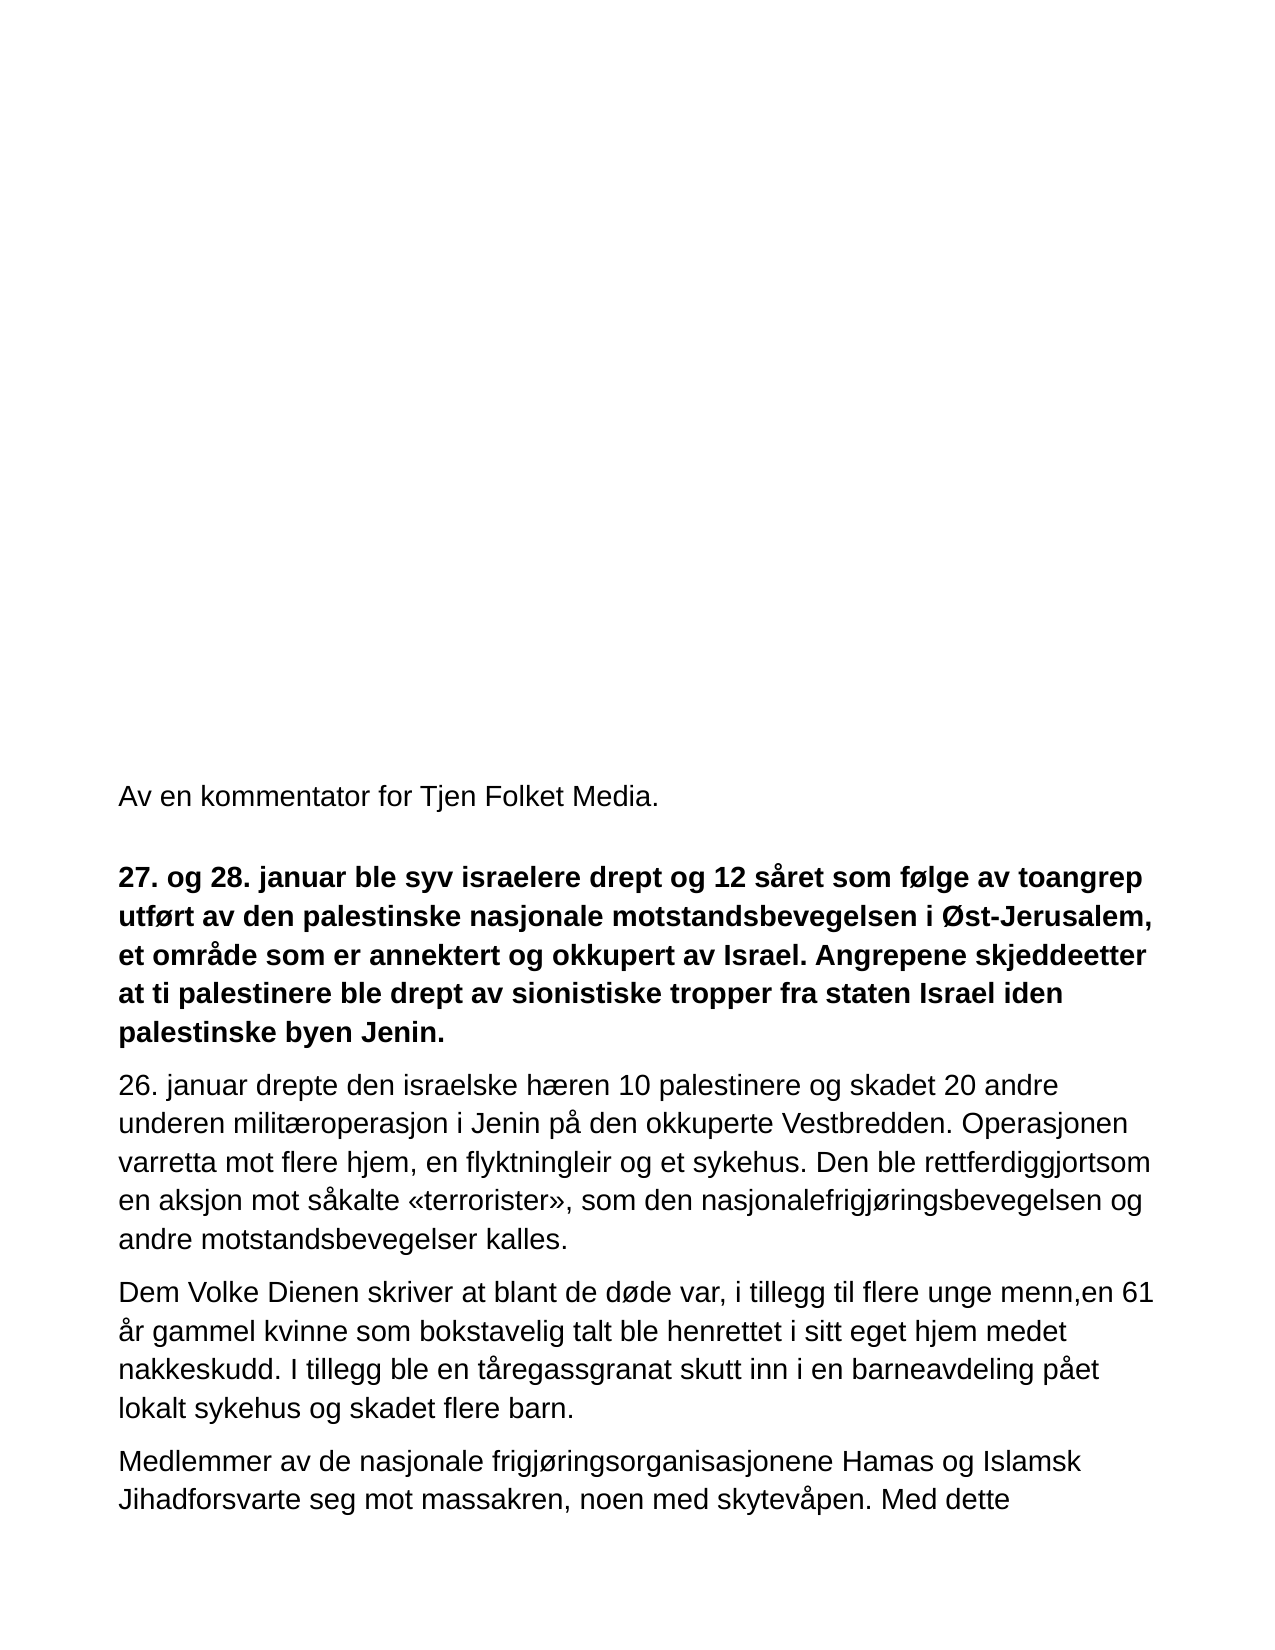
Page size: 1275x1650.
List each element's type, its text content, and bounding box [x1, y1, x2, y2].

text Av en kommentator for Tjen Folket Media. [118, 778, 1157, 812]
text 27. og 28. januar ble syv israelere drept og 12 såret som følge av toangrep utført av den palestinske nasjonale motstandsbevegelsen i Øst-Jerusalem, et område som er annektert og okkupert av Israel. Angrepene skjeddeetter at ti palestinere ble drept av sionistiske tropper fra staten Israel iden palestinske byen Jenin. [118, 860, 1157, 1048]
text 26. januar drepte den israelske hæren 10 palestinere og skadet 20 andre underen militæroperasjon i Jenin på den okkuperte Vestbredden. Operasjonen varretta mot flere hjem, en flyktningleir og et sykehus. Den ble rettferdiggjortsom en aksjon mot såkalte «terrorister», som den nasjonalefrigjøringsbevegelsen og andre motstandsbevegelser kalles. [118, 1068, 1157, 1255]
text Dem Volke Dienen skriver at blant de døde var, i tillegg til flere unge menn,en 61 år gammel kvinne som bokstavelig talt ble henrettet i sitt eget hjem medet nakkeskudd. I tillegg ble en tåregassgranat skutt inn i en barneavdeling pået lokalt sykehus og skadet flere barn. [118, 1275, 1157, 1424]
text Medlemmer av de nasjonale frigjøringsorganisasjonene Hamas og Islamsk Jihadforsvarte seg mot massakren, noen med skytevåpen. Med dette [118, 1444, 1157, 1516]
